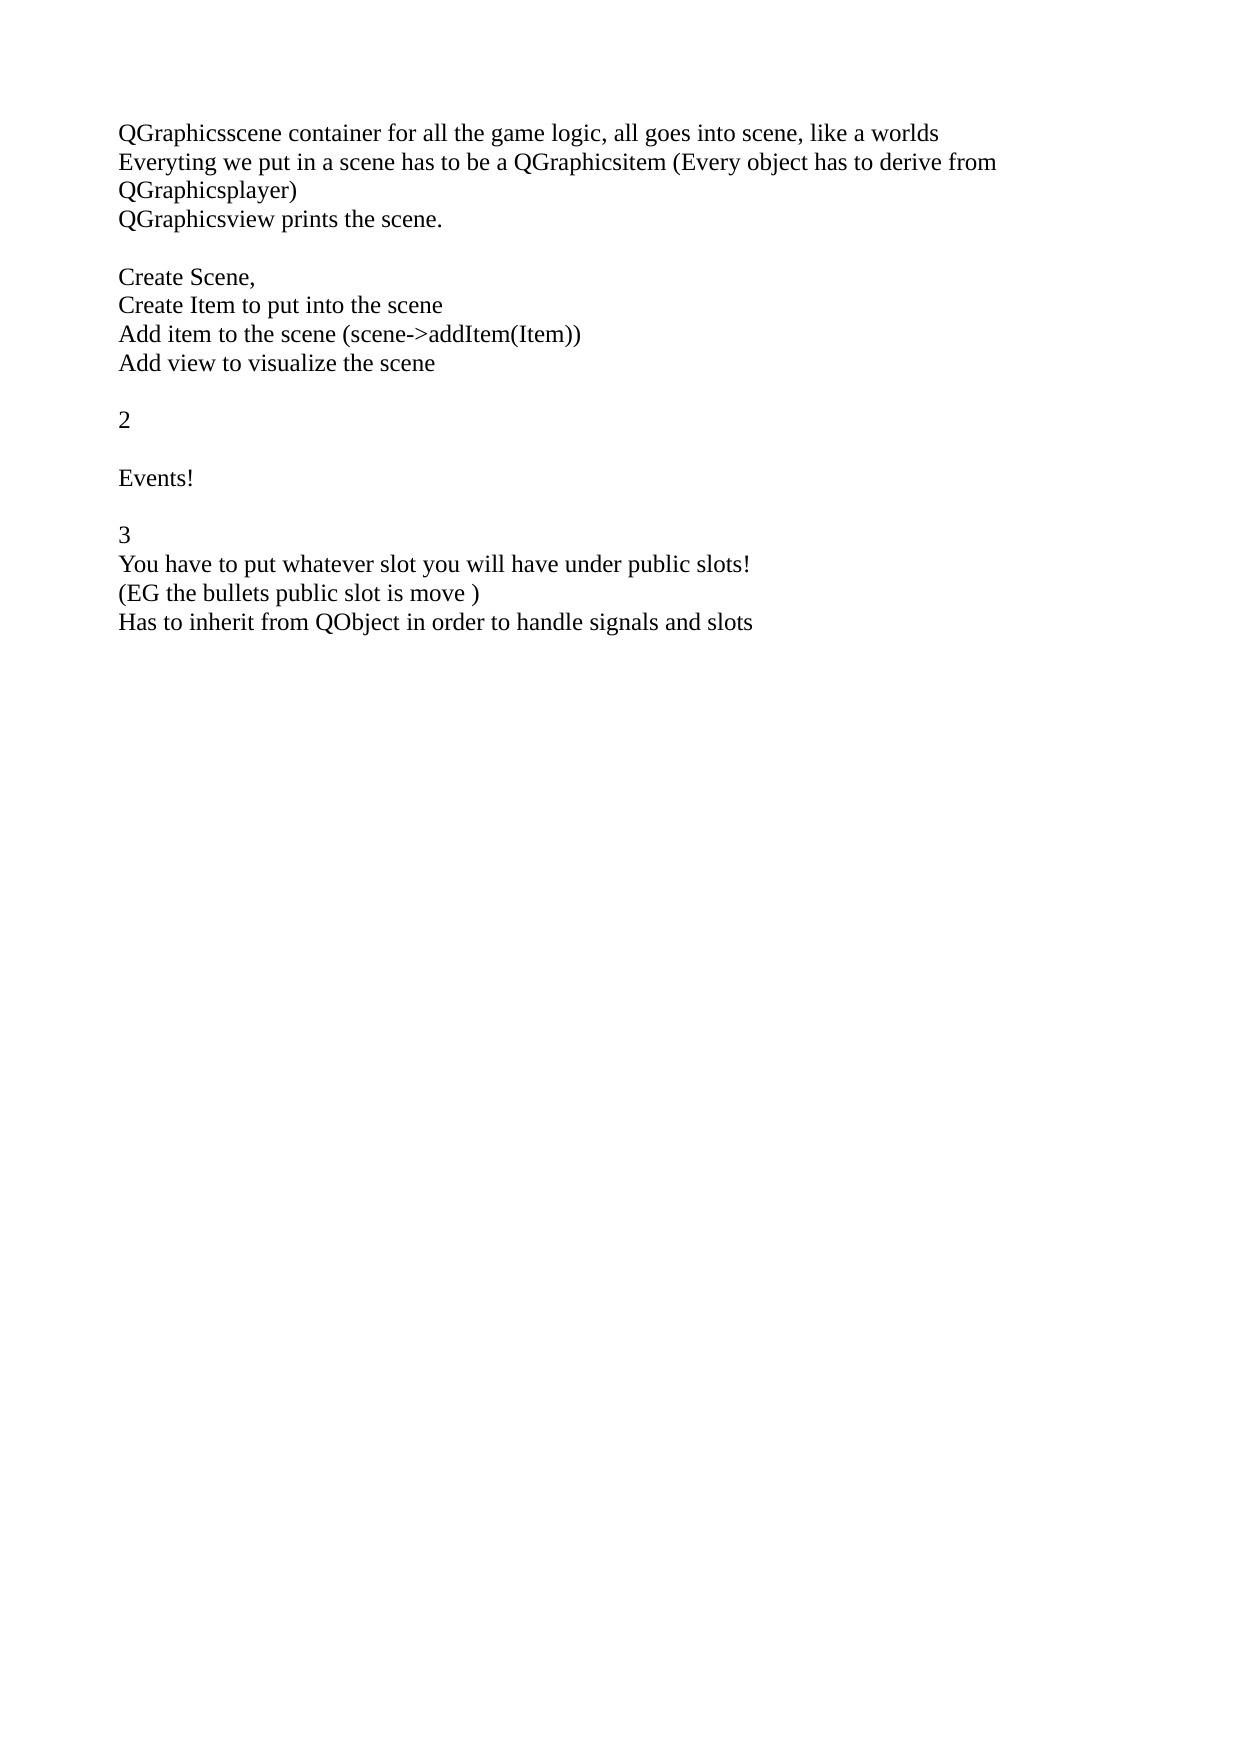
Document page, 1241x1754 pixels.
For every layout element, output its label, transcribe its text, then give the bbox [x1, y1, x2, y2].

text Add item to the scene (scene->addItem(Item)) [118, 319, 1122, 348]
text Events! [118, 463, 1122, 492]
text QGraphicsview prints the scene. [118, 204, 1122, 233]
text You have to put whatever slot you will have under public slots! [118, 549, 1122, 578]
text Add view to visualize the scene [118, 348, 1122, 377]
text Create Item to put into the scene [118, 291, 1122, 319]
text Everyting we put in a scene has to be a QGraphicsitem (Every object has to derive from QGraphicsplayer) [118, 147, 1122, 204]
text 2 [118, 406, 1122, 434]
text Has to inherit from QObject in order to handle signals and slots [118, 607, 1122, 636]
text 3 [118, 521, 1122, 549]
text Create Scene, [118, 262, 1122, 291]
text (EG the bullets public slot is move ) [118, 578, 1122, 607]
text QGraphicsscene container for all the game logic, all goes into scene, like a worlds [118, 118, 1122, 147]
